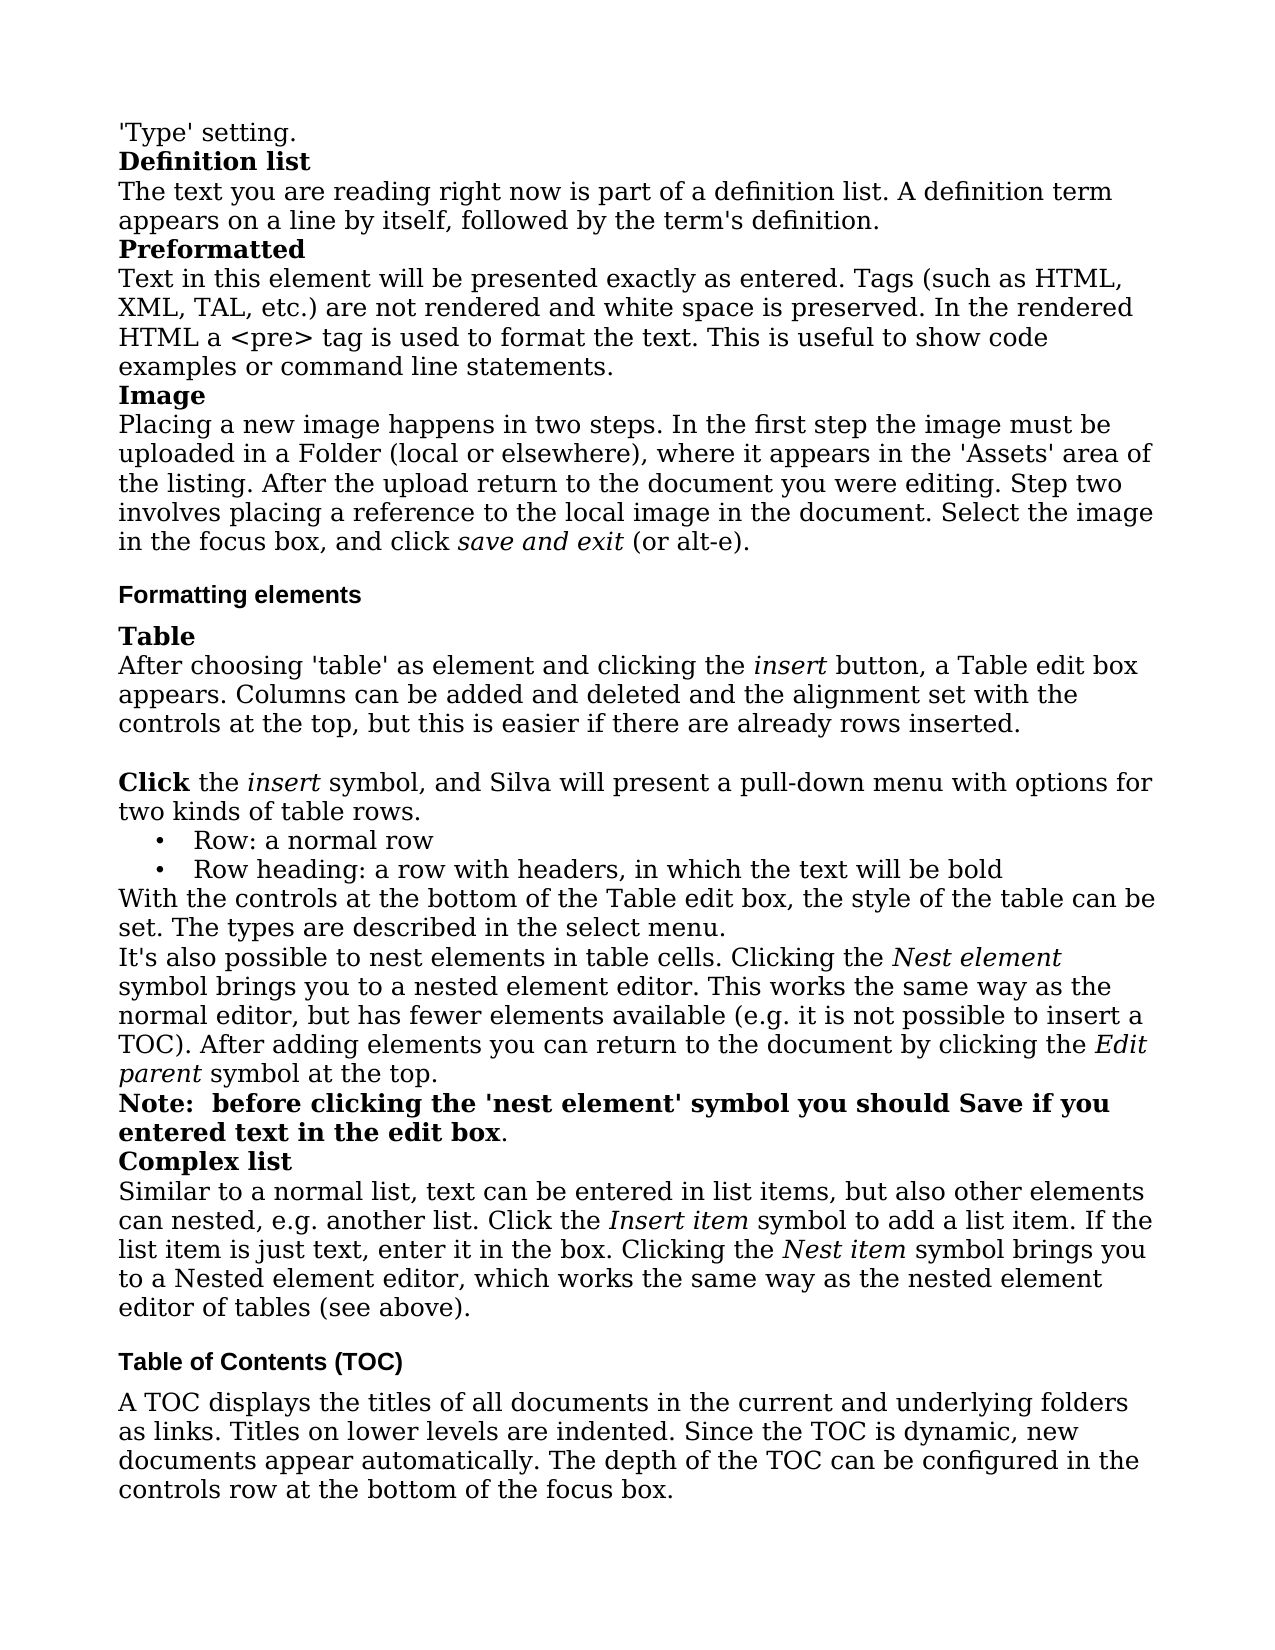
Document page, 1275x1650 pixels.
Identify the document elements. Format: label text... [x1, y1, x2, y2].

text A TOC displays the titles of all documents in the current and underlying folders as links. Titles on lower levels are indented. Since the TOC is dynamic, new documents appear automatically. The depth of the TOC can be configured in the controls row at the bottom of the focus box. [118, 1388, 1157, 1504]
subtitle Table of Contents (TOC) [118, 1347, 1157, 1375]
list Row heading: a row with headers, in which the text will be bold [156, 855, 1157, 884]
text Table After choosing 'table' as element and clicking the insert button, a Table edit box appears. Columns can be added and deleted and the alignment set with the controls at the top, but this is easier if there are already rows inserted. [118, 621, 1157, 767]
text With the controls at the bottom of the Table edit box, the style of the table can be set. The types are described in the select menu. [118, 884, 1157, 943]
list Row: a normal row [156, 826, 1157, 855]
text 'Type' setting. Definition list The text you are reading right now is part of a definition list. A definition term appears on a line by itself, followed by the term's definition. Preformatted Text in this element will be presented exactly as entered. Tags (such as HTML, XML, TAL, etc.) are not rendered and white space is preserved. In the rendered HTML a <pre> tag is used to format the text. This is useful to show code examples or command line statements. Image Placing a new image happens in two steps. In the first step the image must be uploaded in a Folder (local or elsewhere), where it appears in the 'Assets' area of the listing. After the upload return to the document you were editing. Step two involves placing a reference to the local image in the document. Select the image in the focus box, and click save and exit (or alt-e). [118, 118, 1157, 556]
text Click the insert symbol, and Silva will present a pull-down menu with options for two kinds of table rows. [118, 767, 1157, 826]
subtitle Formatting elements [118, 581, 1157, 609]
text It's also possible to nest elements in table cells. Clicking the Nest element symbol brings you to a nested element editor. This works the same way as the normal editor, but has fewer elements available (e.g. it is not possible to insert a TOC). After adding elements you can return to the document by clicking the Edit parent symbol at the top. Note: before clicking the 'nest element' symbol you should Save if you entered text in the edit box. [118, 943, 1157, 1147]
text Complex list Similar to a normal list, text can be entered in list items, but also other elements can nested, e.g. another list. Click the Insert item symbol to add a list item. If the list item is just text, enter it in the box. Clicking the Nest item symbol brings you to a Nested element editor, which works the same way as the nested element editor of tables (see above). [118, 1147, 1157, 1322]
